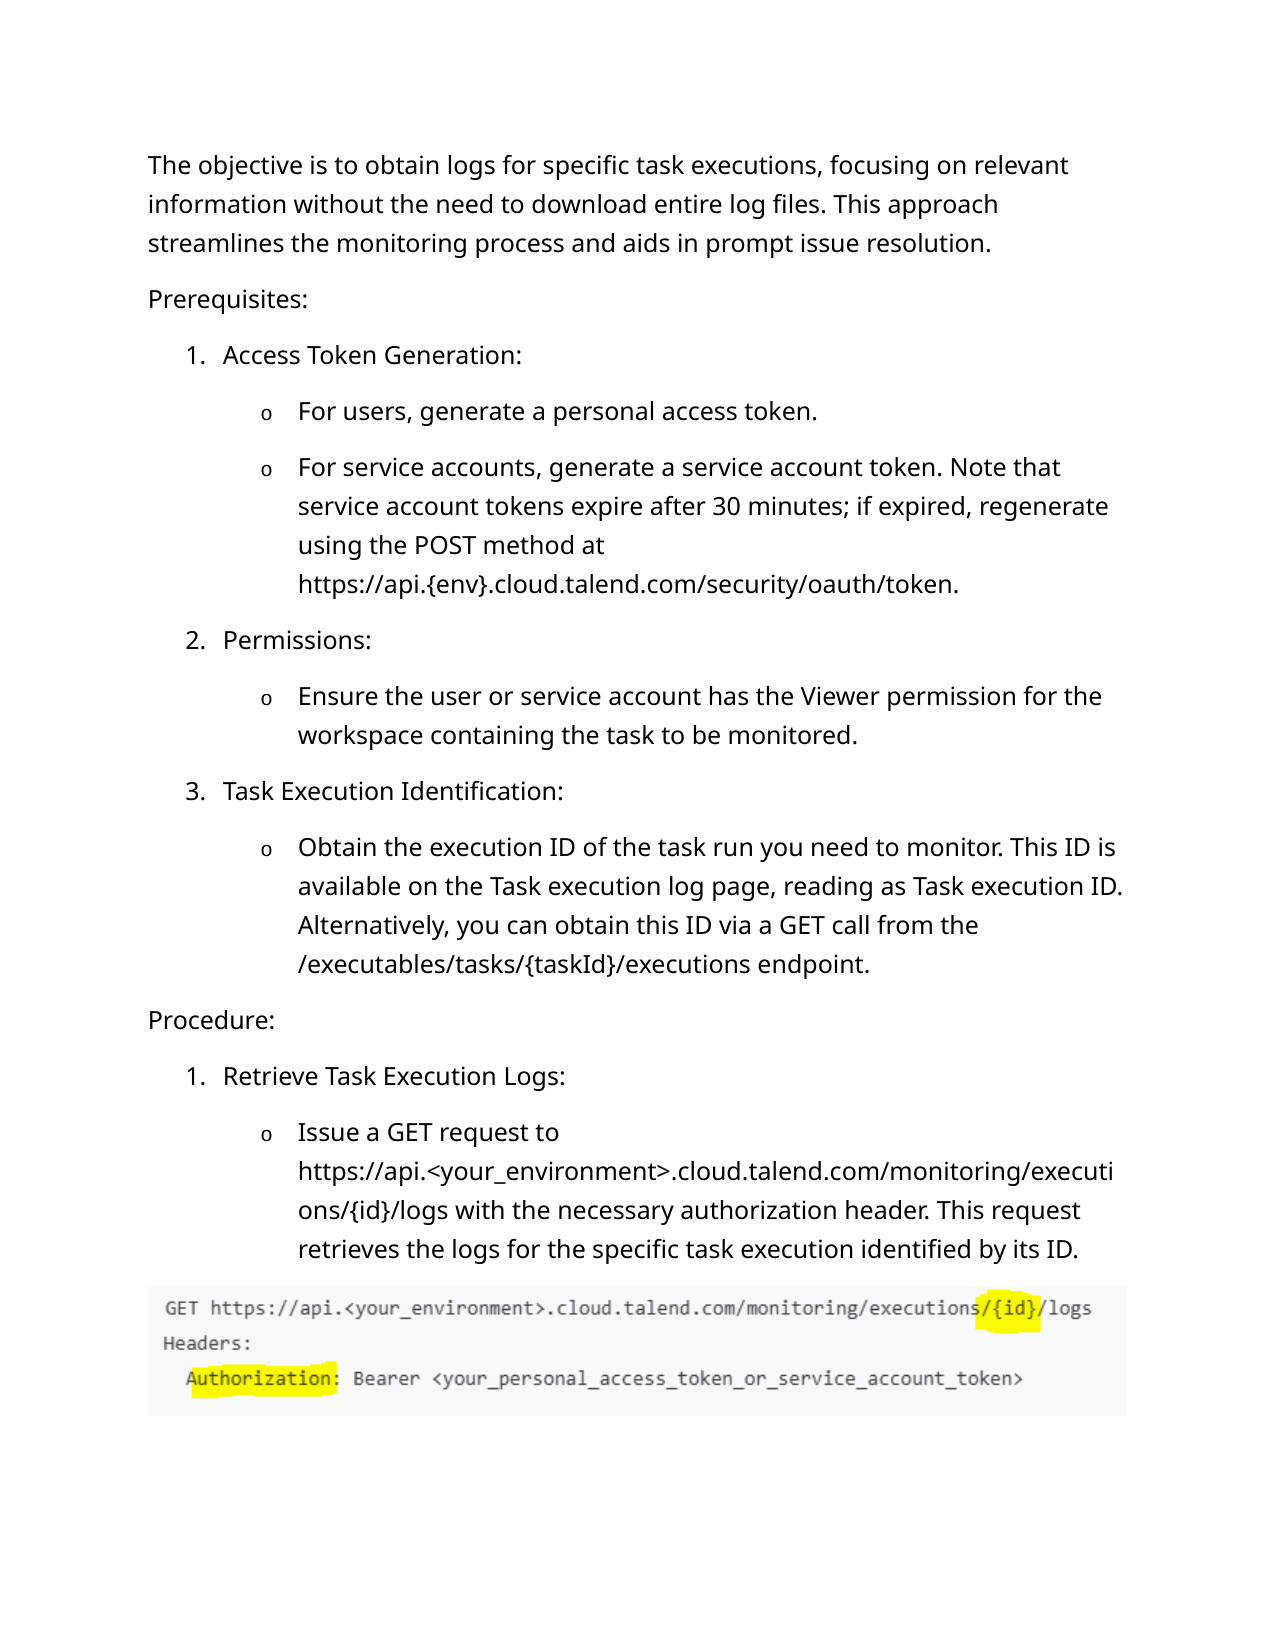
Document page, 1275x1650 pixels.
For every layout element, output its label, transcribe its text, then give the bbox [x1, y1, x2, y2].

list For service accounts, generate a service account token. Note that service account tokens expire after 30 minutes; if expired, regenerate using the POST method at https://api.{env}.cloud.talend.com/security/oauth/token. [260, 449, 1127, 601]
text The objective is to obtain logs for specific task executions, focusing on relevant information without the need to download entire log files. This approach streamlines the monitoring process and aids in prompt issue resolution. [148, 148, 1127, 260]
list Ensure the user or service account has the Viewer permission for the workspace containing the task to be monitored. [260, 678, 1127, 752]
list Obtain the execution ID of the task run you need to monitor. This ID is available on the Task execution log page, reading as Task execution ID. Alternatively, you can obtain this ID via a GET call from the /executables/tasks/{taskId}/executions endpoint. [260, 829, 1127, 981]
list Issue a GET request to https://api.<your_environment>.cloud.talend.com/monitoring/executions/{id}/logs with the necessary authorization header. This request retrieves the logs for the specific task execution identified by its ID. [260, 1114, 1127, 1266]
list Permissions: [185, 623, 1127, 657]
list Retrieve Task Execution Logs: [185, 1058, 1127, 1092]
list Access Token Generation: [185, 338, 1127, 372]
text Procedure: [148, 1003, 1127, 1037]
text Prerequisites: [148, 282, 1127, 316]
list Task Execution Identification: [185, 773, 1127, 807]
list For users, generate a personal access token. [260, 393, 1127, 427]
